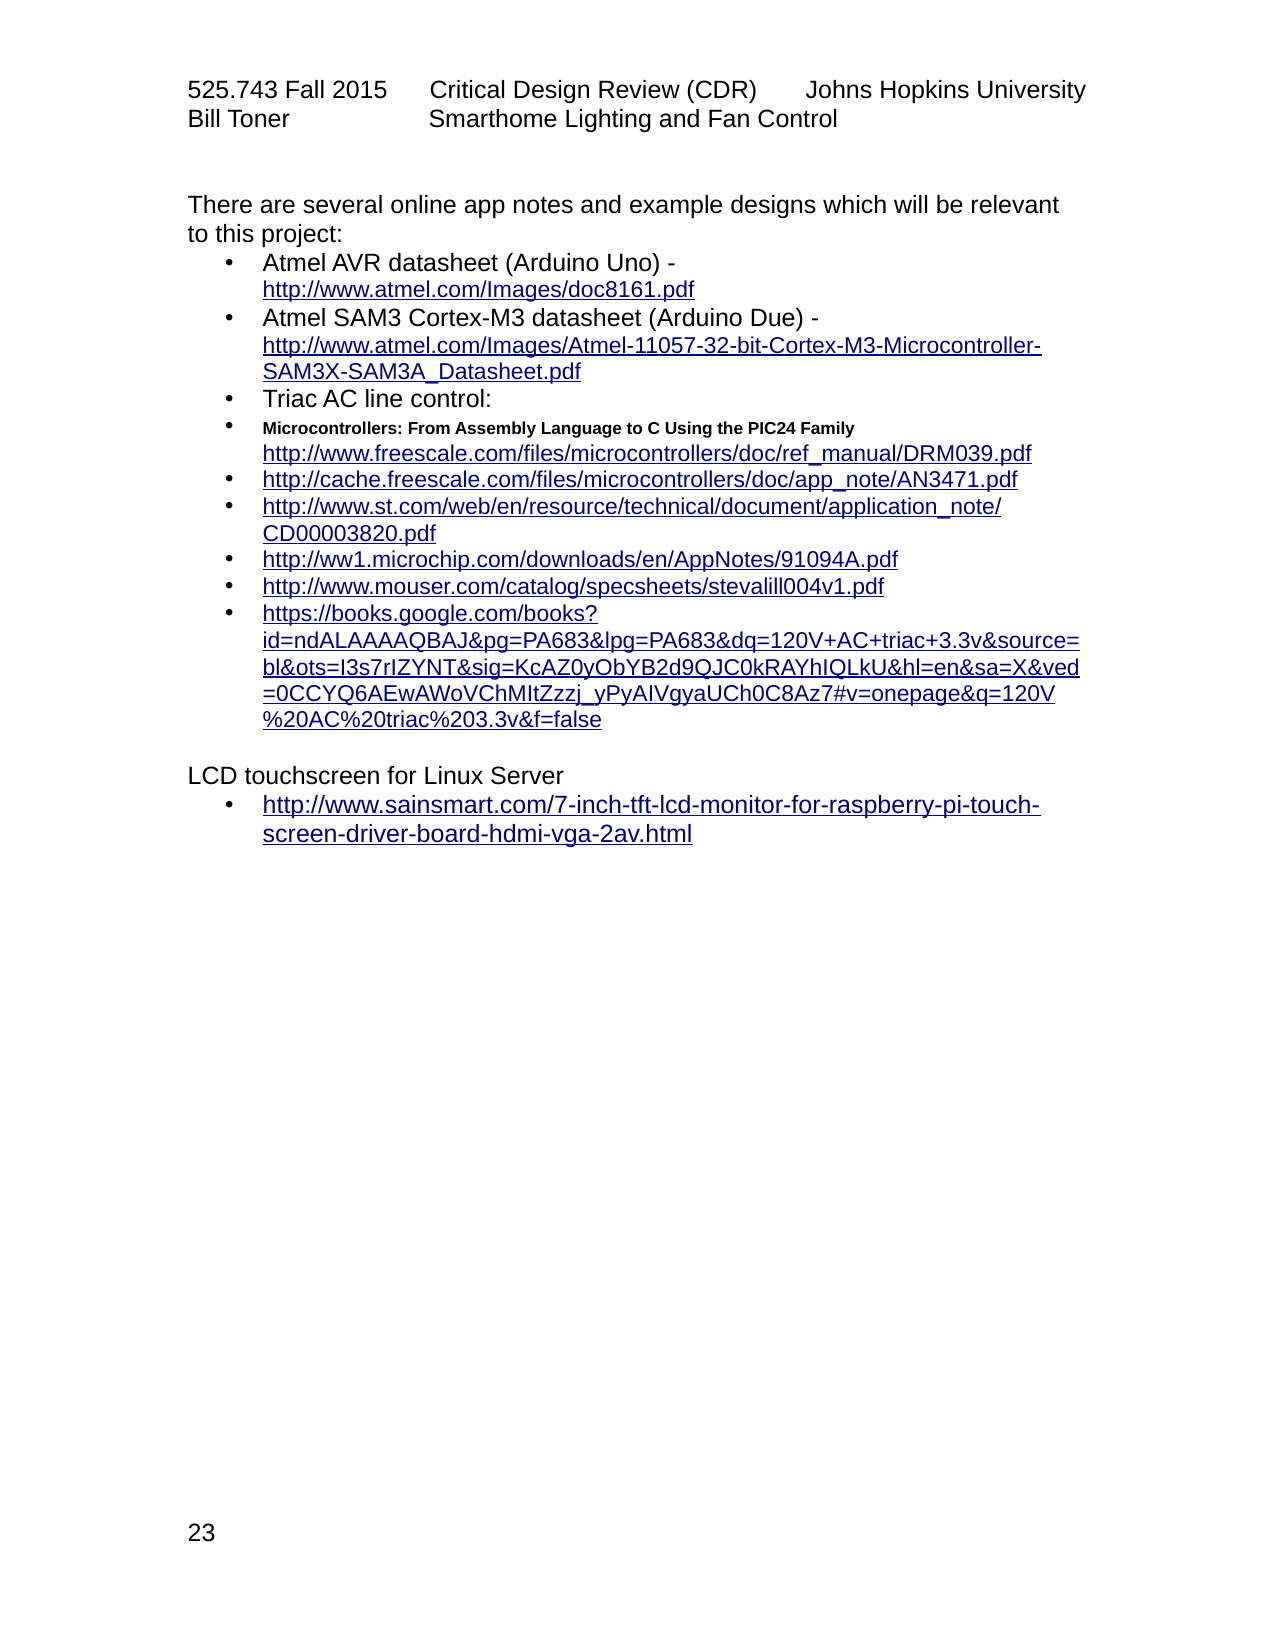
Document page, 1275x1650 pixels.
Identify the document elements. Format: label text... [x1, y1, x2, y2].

list Triac AC line control: [225, 384, 1087, 413]
list http://cache.freescale.com/files/microcontrollers/doc/app_note/AN3471.pdf [225, 466, 1087, 493]
list http://www.sainsmart.com/7-inch-tft-lcd-monitor-for-raspberry-pi-touch-screen-driver-board-hdmi-vga-2av.html [225, 790, 1087, 848]
list Atmel AVR datasheet (Arduino Uno) - http://www.atmel.com/Images/doc8161.pdf [225, 247, 1087, 303]
list http://www.st.com/web/en/resource/technical/document/application_note/CD00003820.pdf [225, 493, 1087, 546]
list Microcontrollers: From Assembly Language to C Using the PIC24 Family http://www.freescale.com/files/microcontrollers/doc/ref_manual/DRM039.pdf [225, 413, 1087, 466]
list https://books.google.com/books?id=ndALAAAAQBAJ&pg=PA683&lpg=PA683&dq=120V+AC+triac+3.3v&source=bl&ots=I3s7rIZYNT&sig=KcAZ0yObYB2d9QJC0kRAYhIQLkU&hl=en&sa=X&ved=0CCYQ6AEwAWoVChMItZzzj_yPyAIVgyaUCh0C8Az7#v=onepage&q=120V%20AC%20triac%203.3v&f=false [225, 600, 1087, 732]
text LCD touchscreen for Linux Server [187, 732, 1087, 790]
text There are several online app notes and example designs which will be relevant to this project: [187, 190, 1087, 247]
list Atmel SAM3 Cortex-M3 datasheet (Arduino Due) - http://www.atmel.com/Images/Atmel-11057-32-bit-Cortex-M3-Microcontroller-SAM3X-SAM3A_Datasheet.pdf [225, 303, 1087, 384]
list http://ww1.microchip.com/downloads/en/AppNotes/91094A.pdf [225, 546, 1087, 573]
list http://www.mouser.com/catalog/specsheets/stevalill004v1.pdf [225, 573, 1087, 600]
